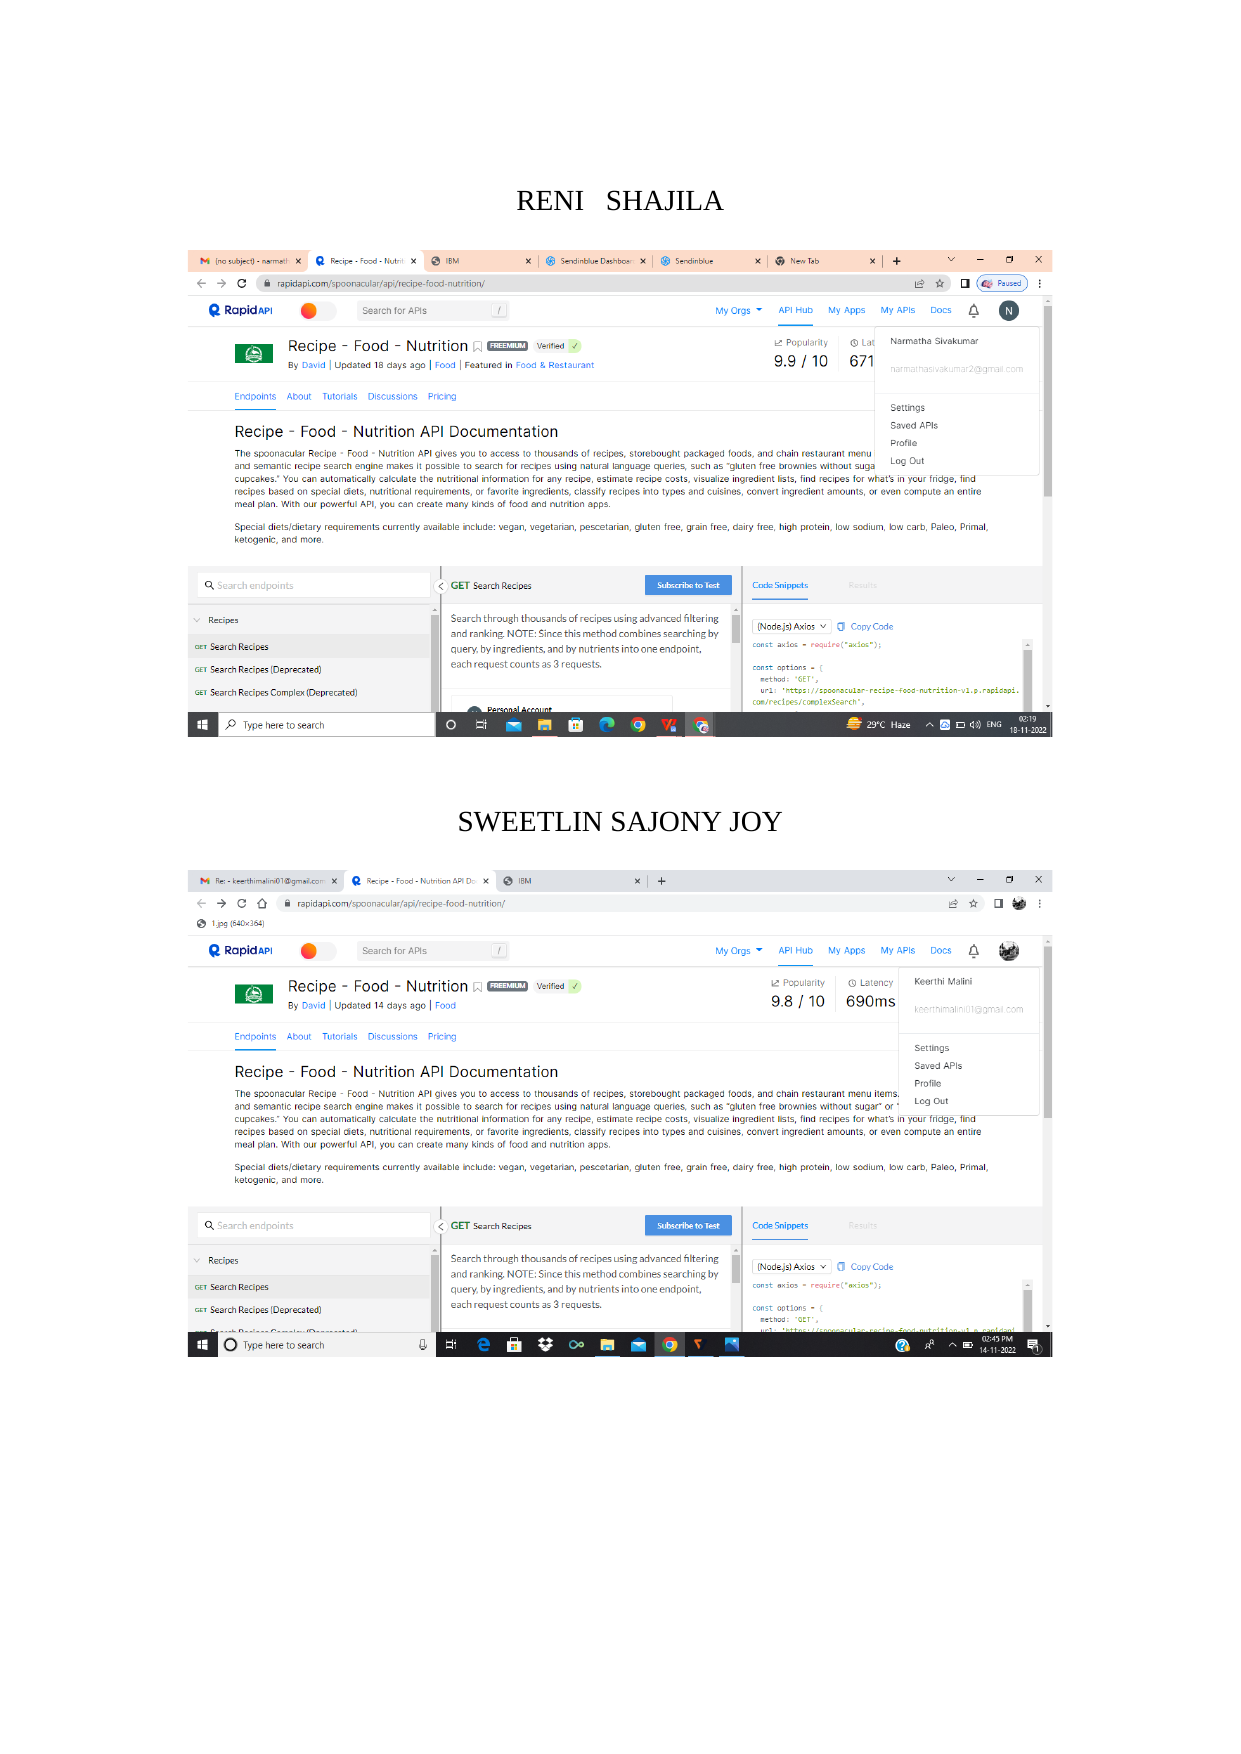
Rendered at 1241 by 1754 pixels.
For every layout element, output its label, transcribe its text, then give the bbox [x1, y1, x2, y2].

text RENI SHAJILA [187, 183, 1053, 217]
picture [187, 870, 1053, 1357]
text SWEETLIN SAJONY JOY [187, 804, 1053, 837]
picture [187, 250, 1053, 737]
